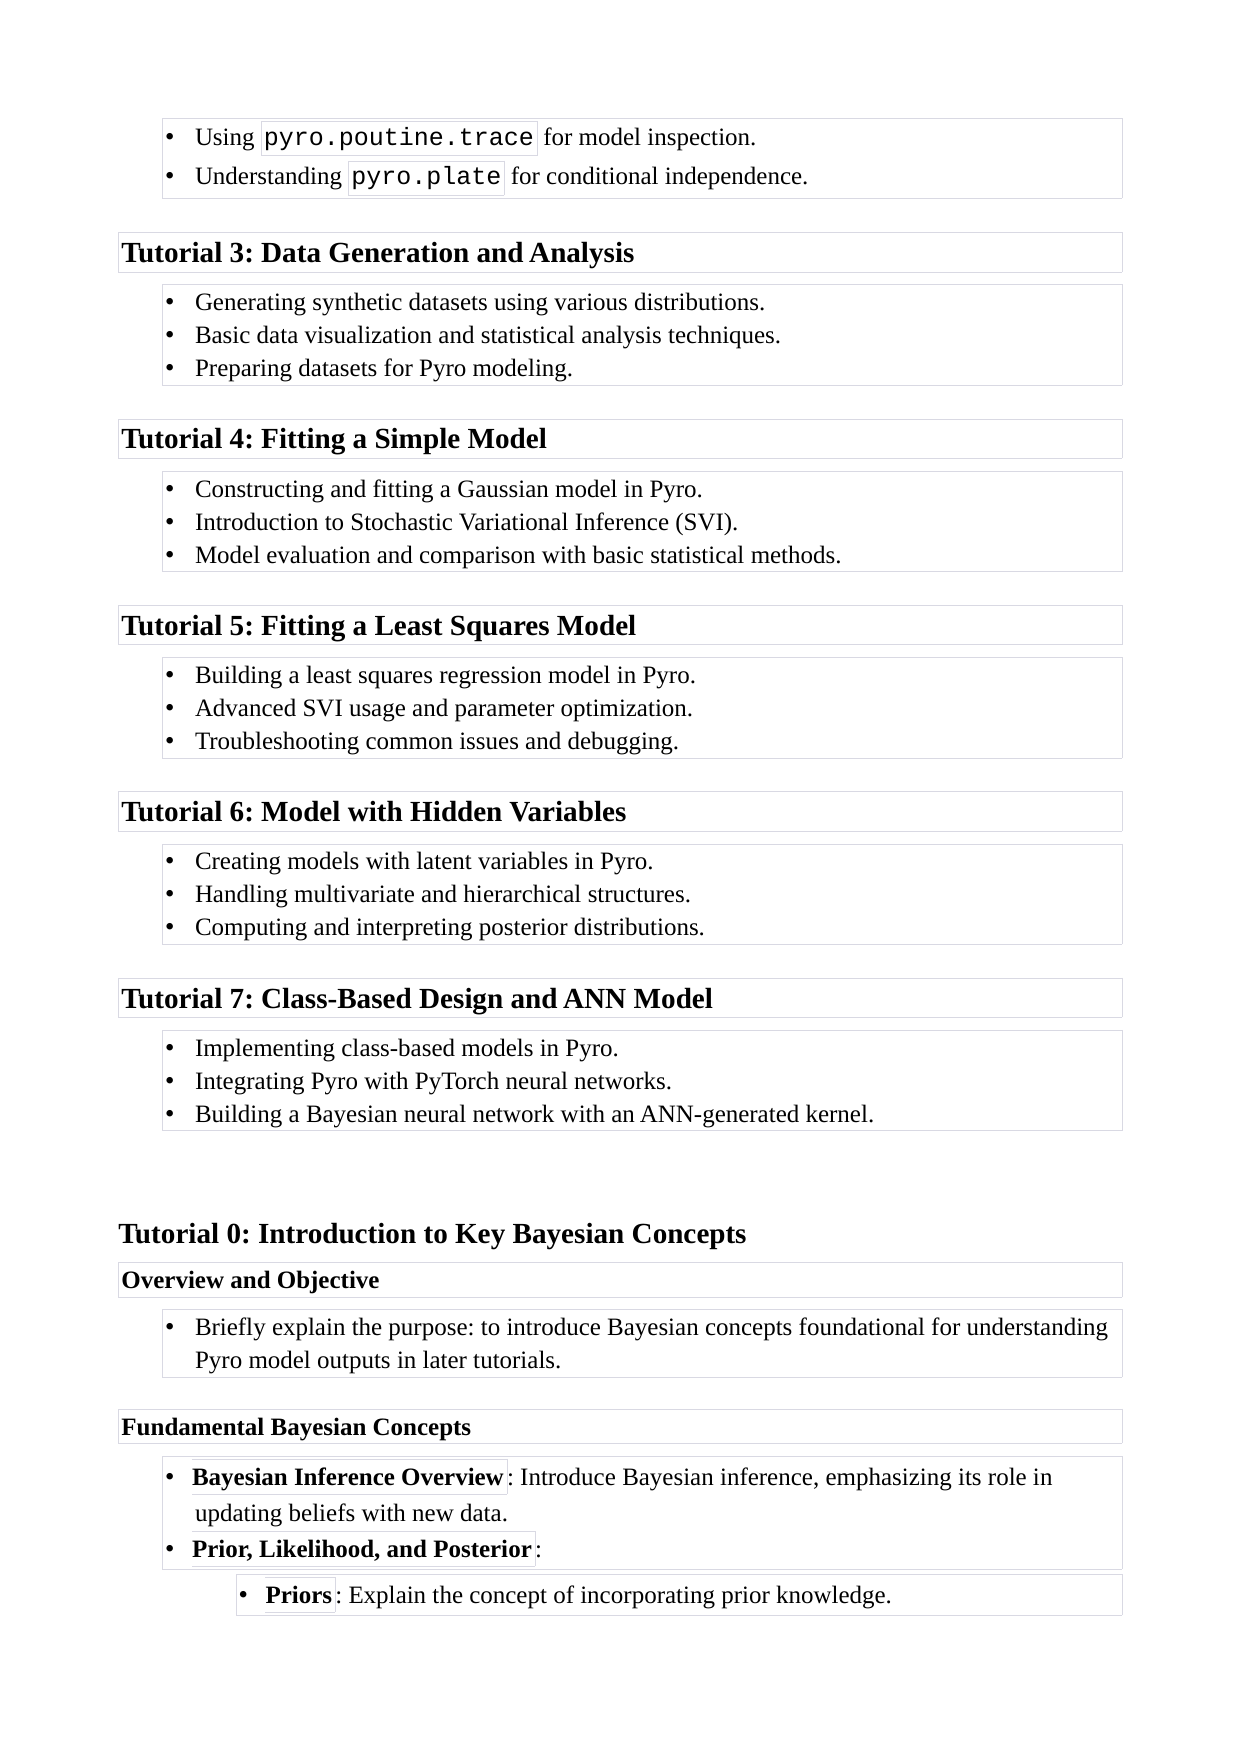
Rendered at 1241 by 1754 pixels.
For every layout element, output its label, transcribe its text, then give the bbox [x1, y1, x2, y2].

list Priors: Explain the concept of incorporating prior knowledge. [237, 1575, 1122, 1615]
list Building a Bayesian neural network with an ANN-generated kernel. [163, 1096, 1122, 1130]
list Generating synthetic datasets using various distributions. [163, 285, 1122, 316]
subtitle Fundamental Bayesian Concepts [119, 1410, 1122, 1443]
list Advanced SVI usage and parameter optimization. [163, 690, 1122, 722]
subtitle Tutorial 3: Data Generation and Analysis [119, 233, 1122, 272]
list Briefly explain the purpose: to introduce Bayesian concepts foundational for understanding Pyro model outputs in later tutorials. [163, 1310, 1122, 1377]
list Bayesian Inference Overview: Introduce Bayesian inference, emphasizing its role in updating beliefs with new data. [163, 1457, 1122, 1527]
subtitle Tutorial 7: Class-Based Design and ANN Model [119, 979, 1122, 1017]
list Prior, Likelihood, and Posterior: [163, 1528, 1122, 1569]
subtitle Tutorial 0: Introduction to Key Bayesian Concepts [118, 1216, 1122, 1249]
subtitle Overview and Objective [119, 1263, 1122, 1297]
list Creating models with latent variables in Pyro. [163, 845, 1122, 875]
list Building a least squares regression model in Pyro. [163, 658, 1122, 689]
list Computing and interpreting posterior distributions. [163, 909, 1122, 944]
list Preparing datasets for Pyro modeling. [163, 350, 1122, 385]
list Basic data visualization and statistical analysis techniques. [163, 317, 1122, 349]
list Handling multivariate and hierarchical structures. [163, 876, 1122, 908]
list Using pyro.poutine.trace for model inspection. [163, 119, 1122, 156]
subtitle Tutorial 6: Model with Hidden Variables [119, 792, 1122, 831]
subtitle Tutorial 4: Fitting a Simple Model [119, 420, 1122, 458]
list Constructing and fitting a Gaussian model in Pyro. [163, 472, 1122, 502]
list Troubleshooting common issues and debugging. [163, 723, 1122, 758]
list Introduction to Stochastic Variational Inference (SVI). [163, 504, 1122, 536]
list Implementing class-based models in Pyro. [163, 1031, 1122, 1062]
subtitle Tutorial 5: Fitting a Least Squares Model [119, 606, 1122, 644]
list Understanding pyro.plate for conditional independence. [163, 158, 1122, 198]
list Model evaluation and comparison with basic statistical methods. [163, 537, 1122, 571]
list Integrating Pyro with PyTorch neural networks. [163, 1063, 1122, 1094]
